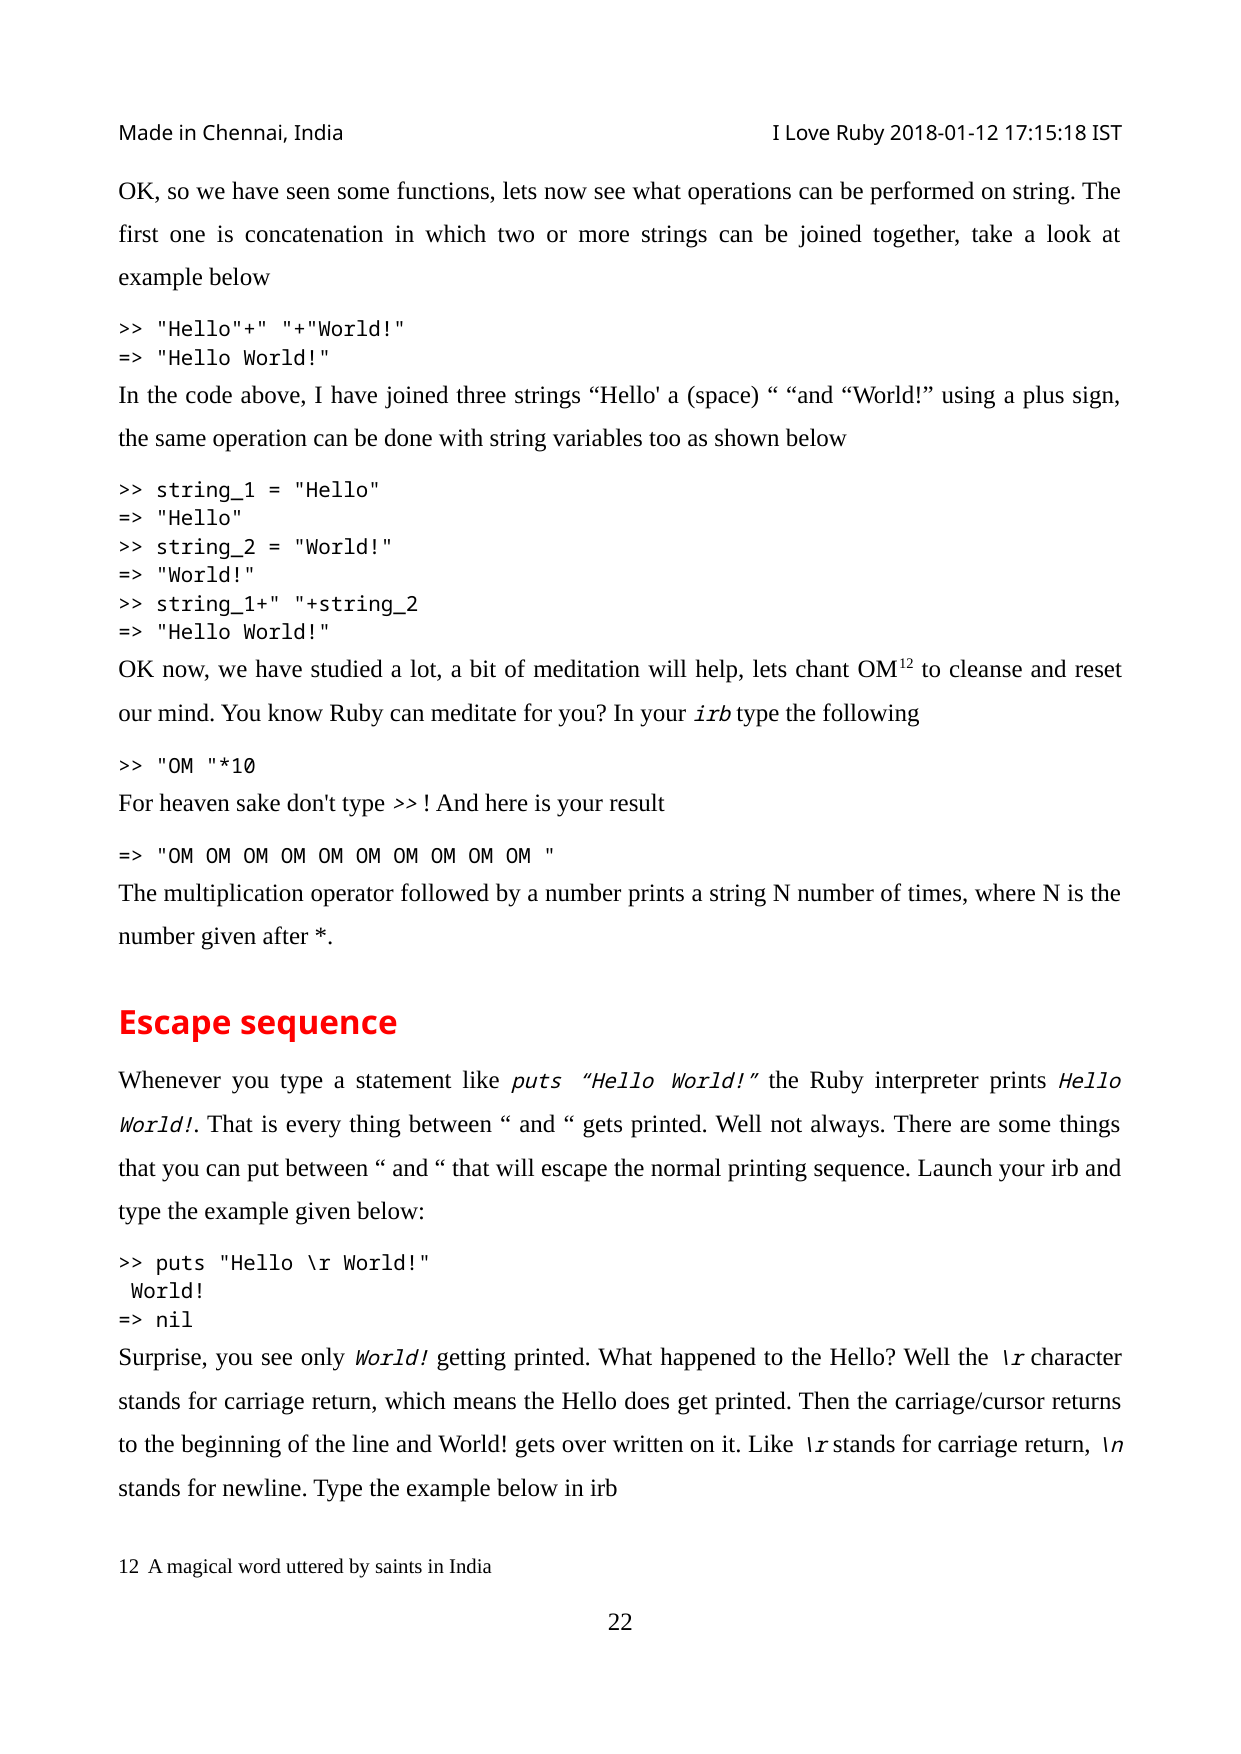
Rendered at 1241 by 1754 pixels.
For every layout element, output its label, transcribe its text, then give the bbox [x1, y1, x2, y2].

subtitle Escape sequence [118, 998, 1122, 1044]
text => nil [118, 1305, 1122, 1333]
text A magical word uttered by saints in India [118, 1553, 1122, 1578]
text => "Hello World!" [118, 617, 1122, 646]
text Whenever you type a statement like puts “Hello World!” the Ruby interpreter prints Hello World!. That is every thing between “ and “ gets printed. Well not always. There are some things that you can put between “ and “ that will escape the normal printing sequence. Launch your irb and type the example given below: [118, 1065, 1122, 1225]
text >> string_1+" "+string_2 [118, 589, 1122, 617]
text >> string_2 = "World!" [118, 532, 1122, 560]
text >> "OM "*10 [118, 751, 1122, 779]
text => "World!" [118, 560, 1122, 589]
text => "OM OM OM OM OM OM OM OM OM OM " [118, 841, 1122, 869]
text => "Hello World!" [118, 343, 1122, 371]
text OK, so we have seen some functions, lets now see what operations can be performed on string. The first one is concatenation in which two or more strings can be joined together, take a look at example below [118, 176, 1122, 291]
text In the code above, I have joined three strings “Hello' a (space) “ “and “World!” using a plus sign, the same operation can be done with string variables too as shown below [118, 380, 1122, 452]
text >> puts "Hello \r World!" [118, 1248, 1122, 1276]
text Surprise, you see only World! getting printed. What happened to the Hello? Well the \r character stands for carriage return, which means the Hello does get printed. Then the carriage/cursor returns to the beginning of the line and World! gets over written on it. Like \r stands for carriage return, \n stands for newline. Type the example below in irb [118, 1342, 1122, 1502]
text The multiplication operator followed by a number prints a string N number of times, where N is the number given after *. [118, 878, 1122, 950]
text For heaven sake don't type >> ! And here is your result [118, 788, 1122, 817]
text >> "Hello"+" "+"World!" [118, 314, 1122, 343]
text World! [118, 1276, 1122, 1305]
text OK now, we have studied a lot, a bit of meditation will help, lets chant OM to cleanse and reset our mind. You know Ruby can meditate for you? In your irb type the following [118, 654, 1122, 727]
text => "Hello" [118, 503, 1122, 532]
text >> string_1 = "Hello" [118, 475, 1122, 503]
